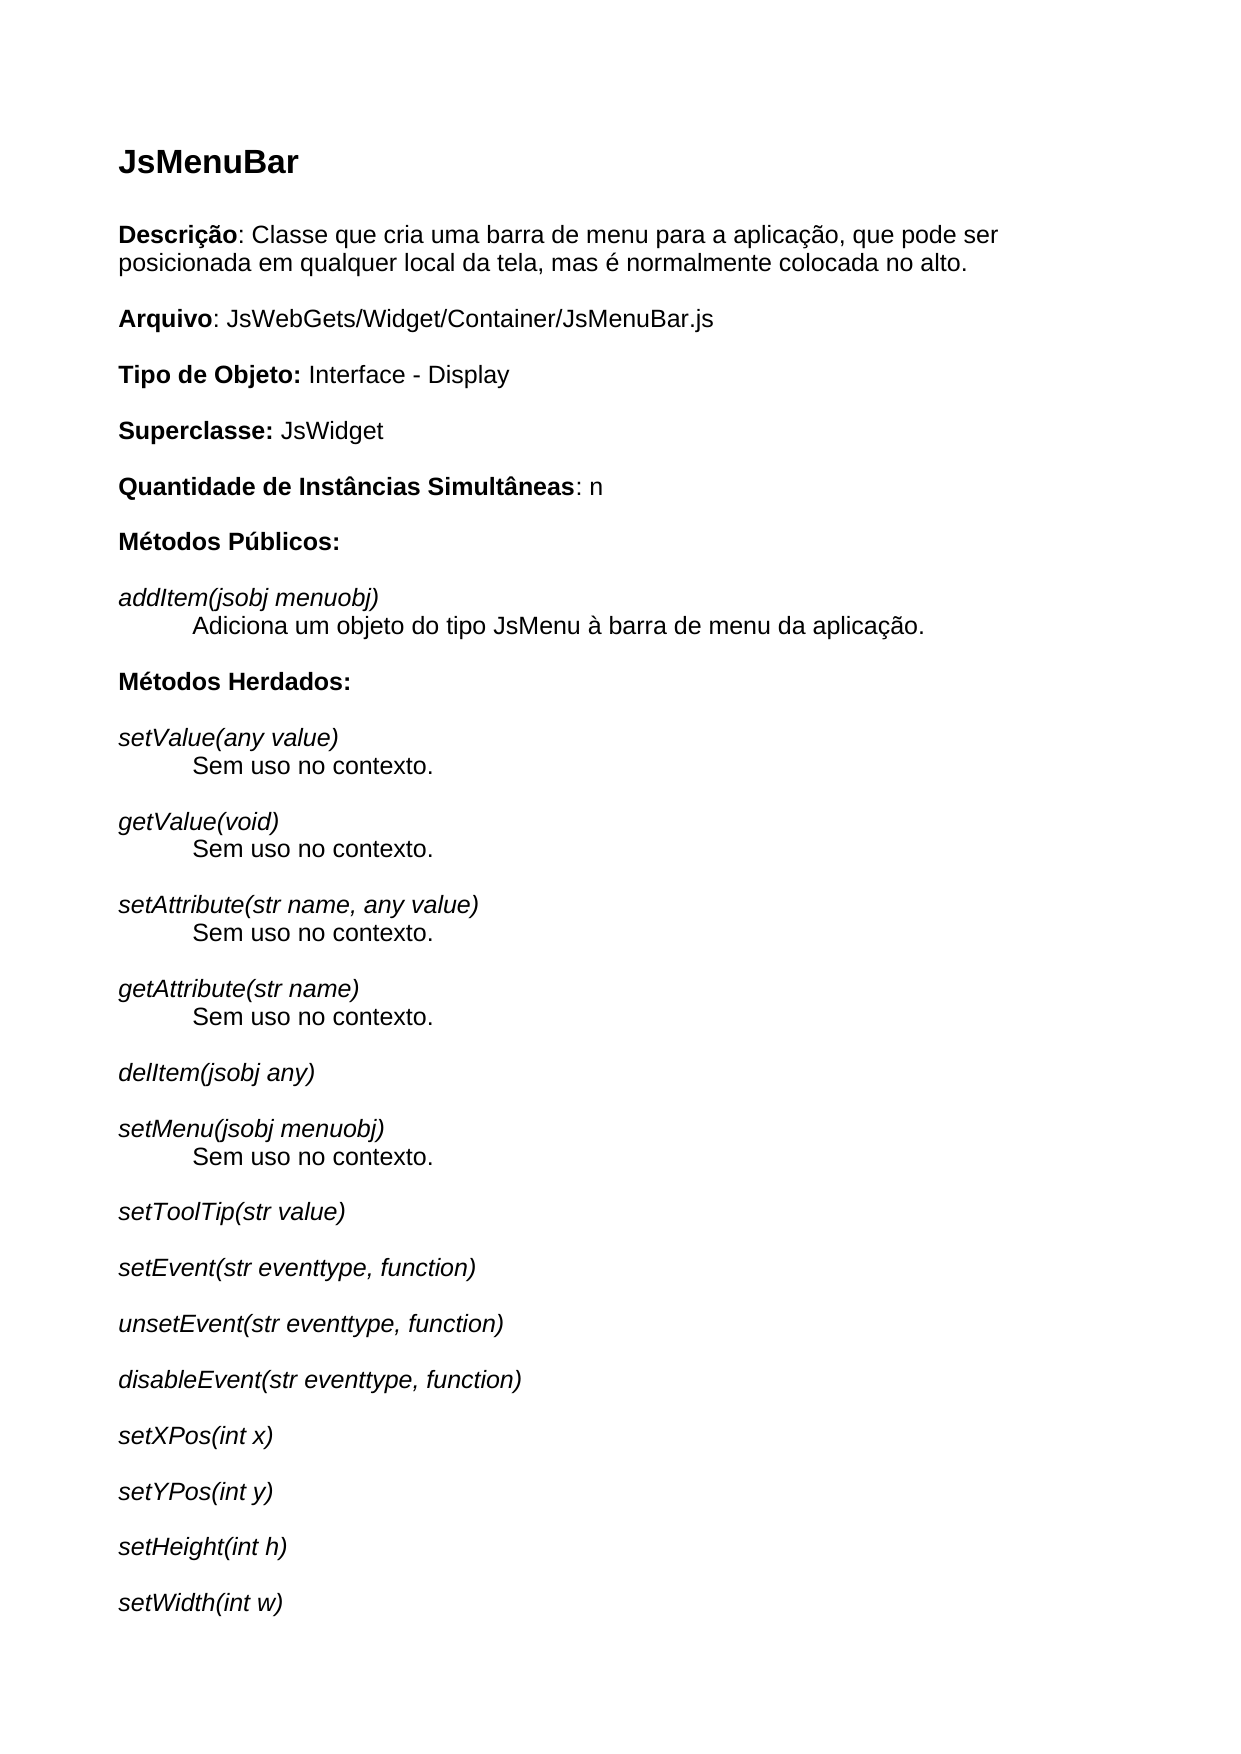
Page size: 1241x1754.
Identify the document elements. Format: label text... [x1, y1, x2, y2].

text Sem uso no contexto. [118, 835, 1122, 863]
text disableEvent(str eventtype, function) [118, 1366, 1122, 1393]
text setEvent(str eventtype, function) [118, 1254, 1122, 1282]
text Métodos Herdados: [118, 668, 1122, 696]
text setHeight(int h) [118, 1533, 1122, 1561]
text setWidth(int w) [118, 1589, 1122, 1617]
text setYPos(int y) [118, 1477, 1122, 1505]
text setXPos(int x) [118, 1421, 1122, 1449]
subtitle JsMenuBar [118, 143, 1122, 181]
text Tipo de Objeto: Interface - Display [118, 361, 1122, 388]
text Sem uso no contexto. [118, 919, 1122, 947]
text Descrição: Classe que cria uma barra de menu para a aplicação, que pode ser posicionada em qualquer local da tela, mas é normalmente colocada no alto. [118, 221, 1122, 277]
text setMenu(jsobj menuobj) [118, 1114, 1122, 1142]
text Quantidade de Instâncias Simultâneas: n [118, 472, 1122, 500]
text getAttribute(str name) [118, 975, 1122, 1003]
text Adiciona um objeto do tipo JsMenu à barra de menu da aplicação. [118, 612, 1122, 640]
text Métodos Públicos: [118, 528, 1122, 556]
text setToolTip(str value) [118, 1198, 1122, 1226]
text Arquivo: JsWebGets/Widget/Container/JsMenuBar.js [118, 305, 1122, 333]
text Superclasse: JsWidget [118, 416, 1122, 444]
text setAttribute(str name, any value) [118, 891, 1122, 919]
text Sem uso no contexto. [118, 1142, 1122, 1170]
text unsetEvent(str eventtype, function) [118, 1310, 1122, 1338]
text addItem(jsobj menuobj) [118, 584, 1122, 612]
text getValue(void) [118, 807, 1122, 835]
text setValue(any value) [118, 723, 1122, 751]
text Sem uso no contexto. [118, 751, 1122, 779]
text Sem uso no contexto. [118, 1003, 1122, 1031]
text delItem(jsobj any) [118, 1058, 1122, 1086]
